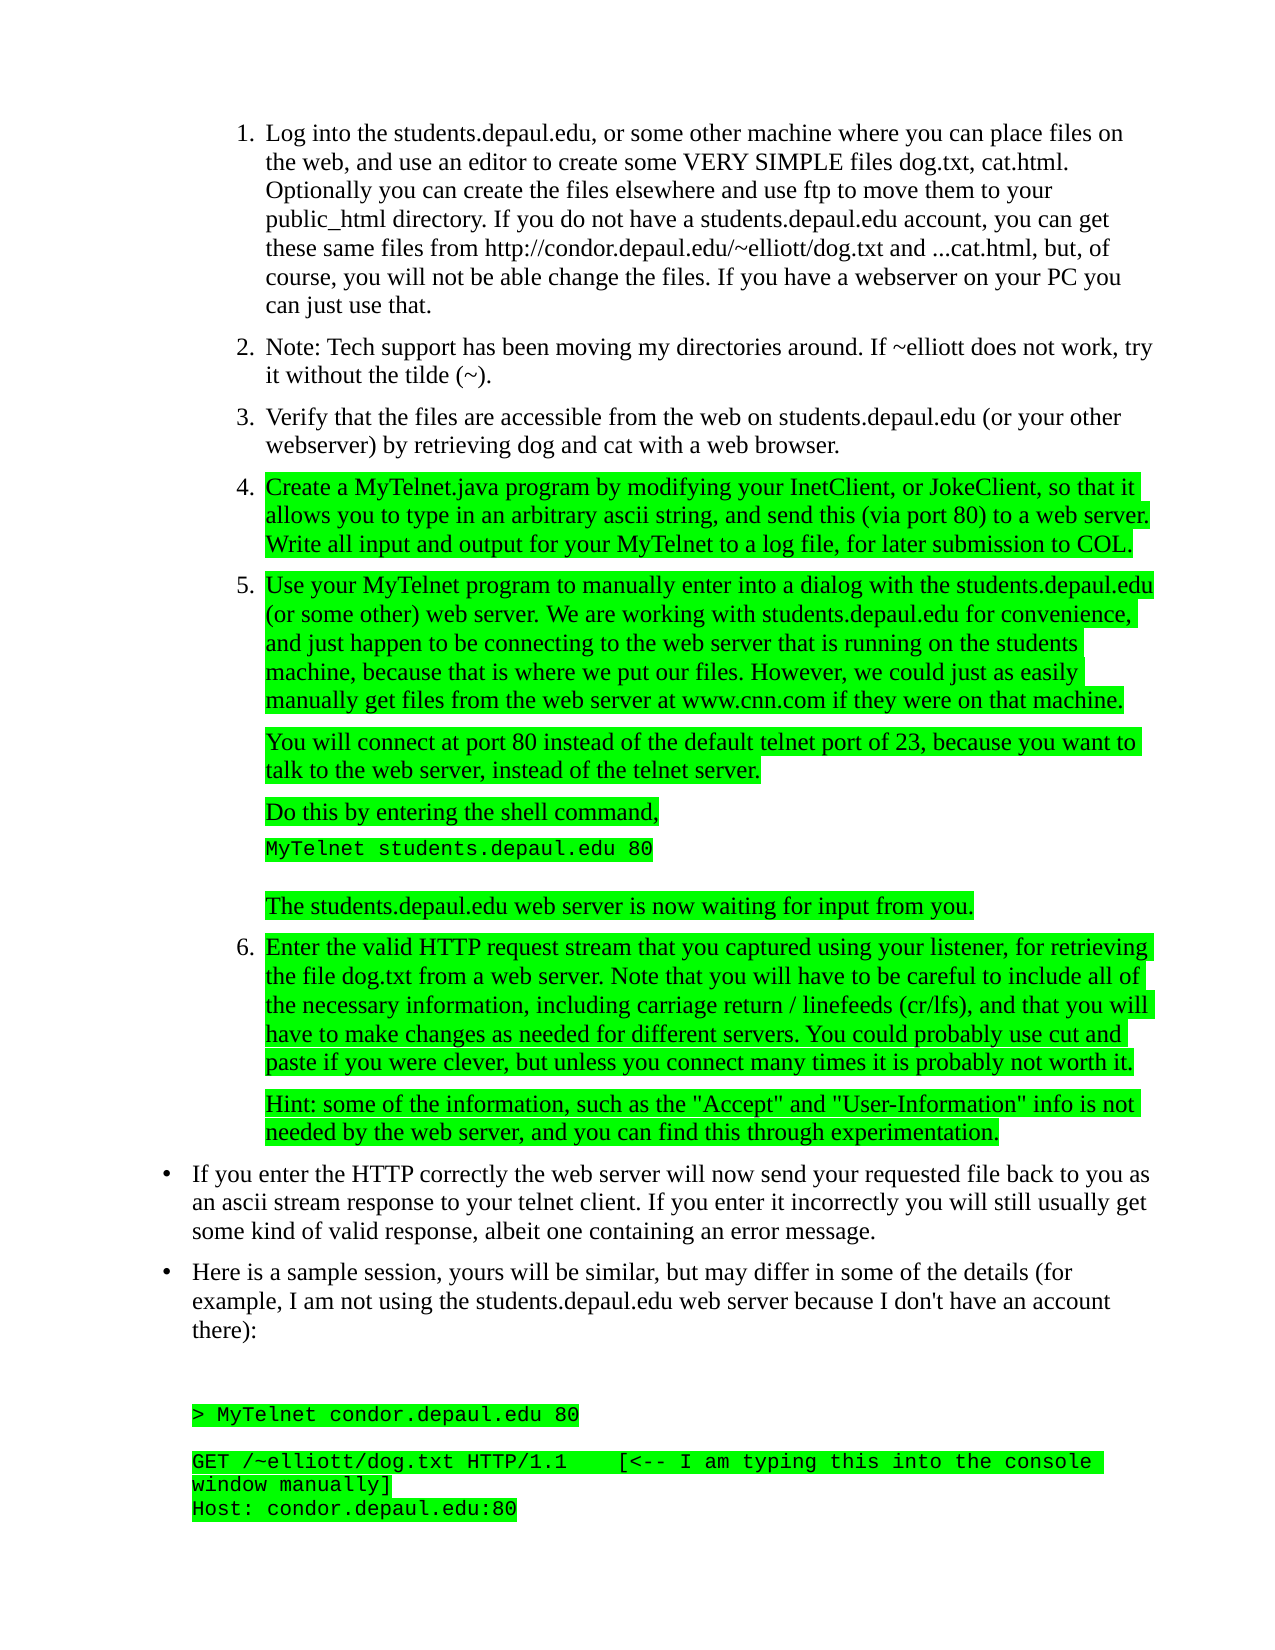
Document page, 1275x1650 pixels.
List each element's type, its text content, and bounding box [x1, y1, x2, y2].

list Create a MyTelnet.java program by modifying your InetClient, or JokeClient, so that it allows you to type in an arbitrary ascii string, and send this (via port 80) to a web server. Write all input and output for your MyTelnet to a log file, for later submission to COL. [236, 472, 1157, 558]
list Verify that the files are accessible from the web on students.depaul.edu (or your other webserver) by retrieving dog and cat with a web browser. [236, 402, 1157, 459]
list MyTelnet students.depaul.edu 80 [236, 838, 1157, 862]
list GET /~elliott/dog.txt HTTP/1.1 [<-- I am typing this into the console window manually] [162, 1451, 1157, 1498]
list Host: condor.depaul.edu:80 [162, 1498, 1157, 1522]
list You will connect at port 80 instead of the default telnet port of 23, because you want to talk to the web server, instead of the telnet server. [236, 727, 1157, 784]
list Hint: some of the information, such as the "Accept" and "User-Information" info is not needed by the web server, and you can find this through experimentation. [236, 1089, 1157, 1146]
list Here is a sample session, yours will be similar, but may differ in some of the details (for example, I am not using the students.depaul.edu web server because I don't have an account there): [162, 1257, 1157, 1344]
list If you enter the HTTP correctly the web server will now send your requested file back to you as an ascii stream response to your telnet client. If you enter it incorrectly you will still usually get some kind of valid response, albeit one containing an error message. [162, 1159, 1157, 1245]
list > MyTelnet condor.depaul.edu 80 [162, 1403, 1157, 1427]
list Use your MyTelnet program to manually enter into a dialog with the students.depaul.edu (or some other) web server. We are working with students.depaul.edu for convenience, and just happen to be connecting to the web server that is running on the students machine, because that is where we put our files. However, we could just as easily manually get files from the web server at www.cnn.com if they were on that machine. [236, 571, 1157, 714]
list Log into the students.depaul.edu, or some other machine where you can place files on the web, and use an editor to create some VERY SIMPLE files dog.txt, cat.html. Optionally you can create the files elsewhere and use ftp to move them to your public_html directory. If you do not have a students.depaul.edu account, you can get these same files from http://condor.depaul.edu/~elliott/dog.txt and ...cat.html, but, of course, you will not be able change the files. If you have a webserver on your PC you can just use that. [236, 118, 1157, 319]
list Do this by entering the shell command, [236, 797, 1157, 826]
list The students.depaul.edu web server is now waiting for input from you. [236, 891, 1157, 920]
list Enter the valid HTTP request stream that you captured using your listener, for retrieving the file dog.txt from a web server. Note that you will have to be careful to include all of the necessary information, including carriage return / linefeeds (cr/lfs), and that you will have to make changes as needed for different servers. You could probably use cut and paste if you were clever, but unless you connect many times it is probably not worth it. [236, 932, 1157, 1076]
list Note: Tech support has been moving my directories around. If ~elliott does not work, try it without the tilde (~). [236, 332, 1157, 389]
